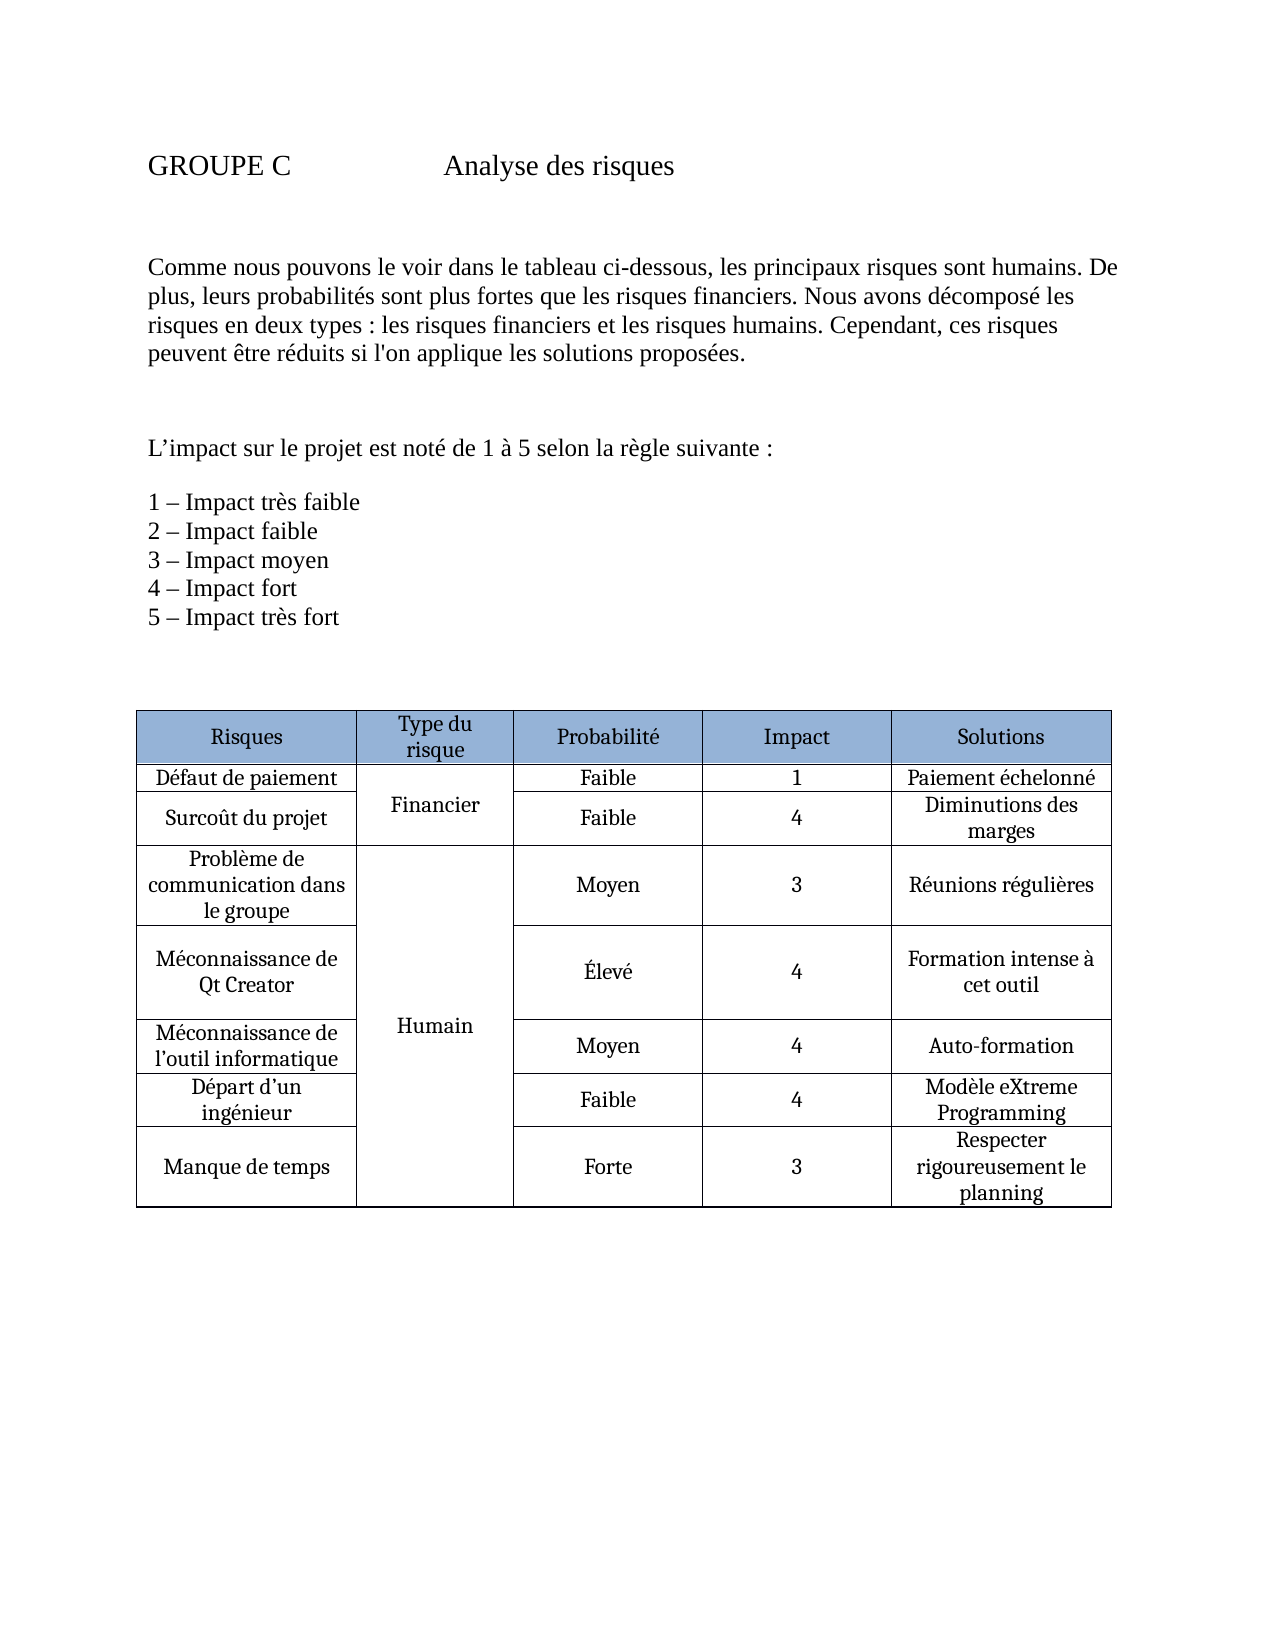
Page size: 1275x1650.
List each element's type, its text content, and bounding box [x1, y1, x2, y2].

table_cell Élevé [514, 926, 702, 1019]
table_cell Départ d’un ingénieur [137, 1074, 356, 1126]
table_cell Réunions régulières [892, 846, 1111, 925]
table_cell Problème de communication dans le groupe [137, 846, 356, 925]
table_cell Faible [514, 765, 702, 791]
table_cell Diminutions des marges [892, 792, 1111, 844]
table_cell Surcoût du projet [137, 792, 356, 844]
table_cell Respecter rigoureusement le planning [892, 1127, 1111, 1206]
table_cell Forte [514, 1127, 702, 1206]
table_cell 1 [703, 765, 891, 791]
table_cell Moyen [514, 846, 702, 925]
table_cell Formation intense à cet outil [892, 926, 1111, 1019]
table_cell 4 [703, 1020, 891, 1072]
table_cell Humain [357, 846, 513, 1206]
table_cell Modèle eXtreme Programming [892, 1074, 1111, 1126]
table_cell Faible [514, 792, 702, 844]
table_cell 3 [703, 1127, 891, 1206]
table_header Solutions [892, 711, 1111, 763]
table_cell Méconnaissance de Qt Creator [137, 926, 356, 1019]
table_cell Défaut de paiement [137, 765, 356, 791]
table_cell 3 [703, 846, 891, 925]
table_cell Manque de temps [137, 1127, 356, 1206]
table_cell 4 [703, 1074, 891, 1126]
table_header Risques [137, 711, 356, 763]
table_cell Paiement échelonné [892, 765, 1111, 791]
table_cell Auto-formation [892, 1020, 1111, 1072]
table_header Type du risque [357, 711, 513, 763]
table_header Probabilité [514, 711, 702, 763]
table_cell Faible [514, 1074, 702, 1126]
text L’impact sur le projet est noté de 1 à 5 selon la règle suivante : [148, 433, 1127, 462]
text Comme nous pouvons le voir dans le tableau ci-dessous, les principaux risques sont humains. De plus, leurs probabilités sont plus fortes que les risques financiers. Nous avons décomposé les risques en deux types : les risques financiers et les risques humains. Cependant, ces risques peuvent être réduits si l'on applique les solutions proposées. [148, 252, 1127, 367]
text 1 – Impact très faible 2 – Impact faible 3 – Impact moyen 4 – Impact fort 5 – Impact très fort [148, 487, 1127, 631]
table_cell Moyen [514, 1020, 702, 1072]
table_cell 4 [703, 926, 891, 1019]
table_cell 4 [703, 792, 891, 844]
text GROUPE C Analyse des risques [148, 148, 1127, 181]
table_header Impact [703, 711, 891, 763]
table_cell Financier [357, 765, 513, 844]
table_cell Méconnaissance de l’outil informatique [137, 1020, 356, 1072]
